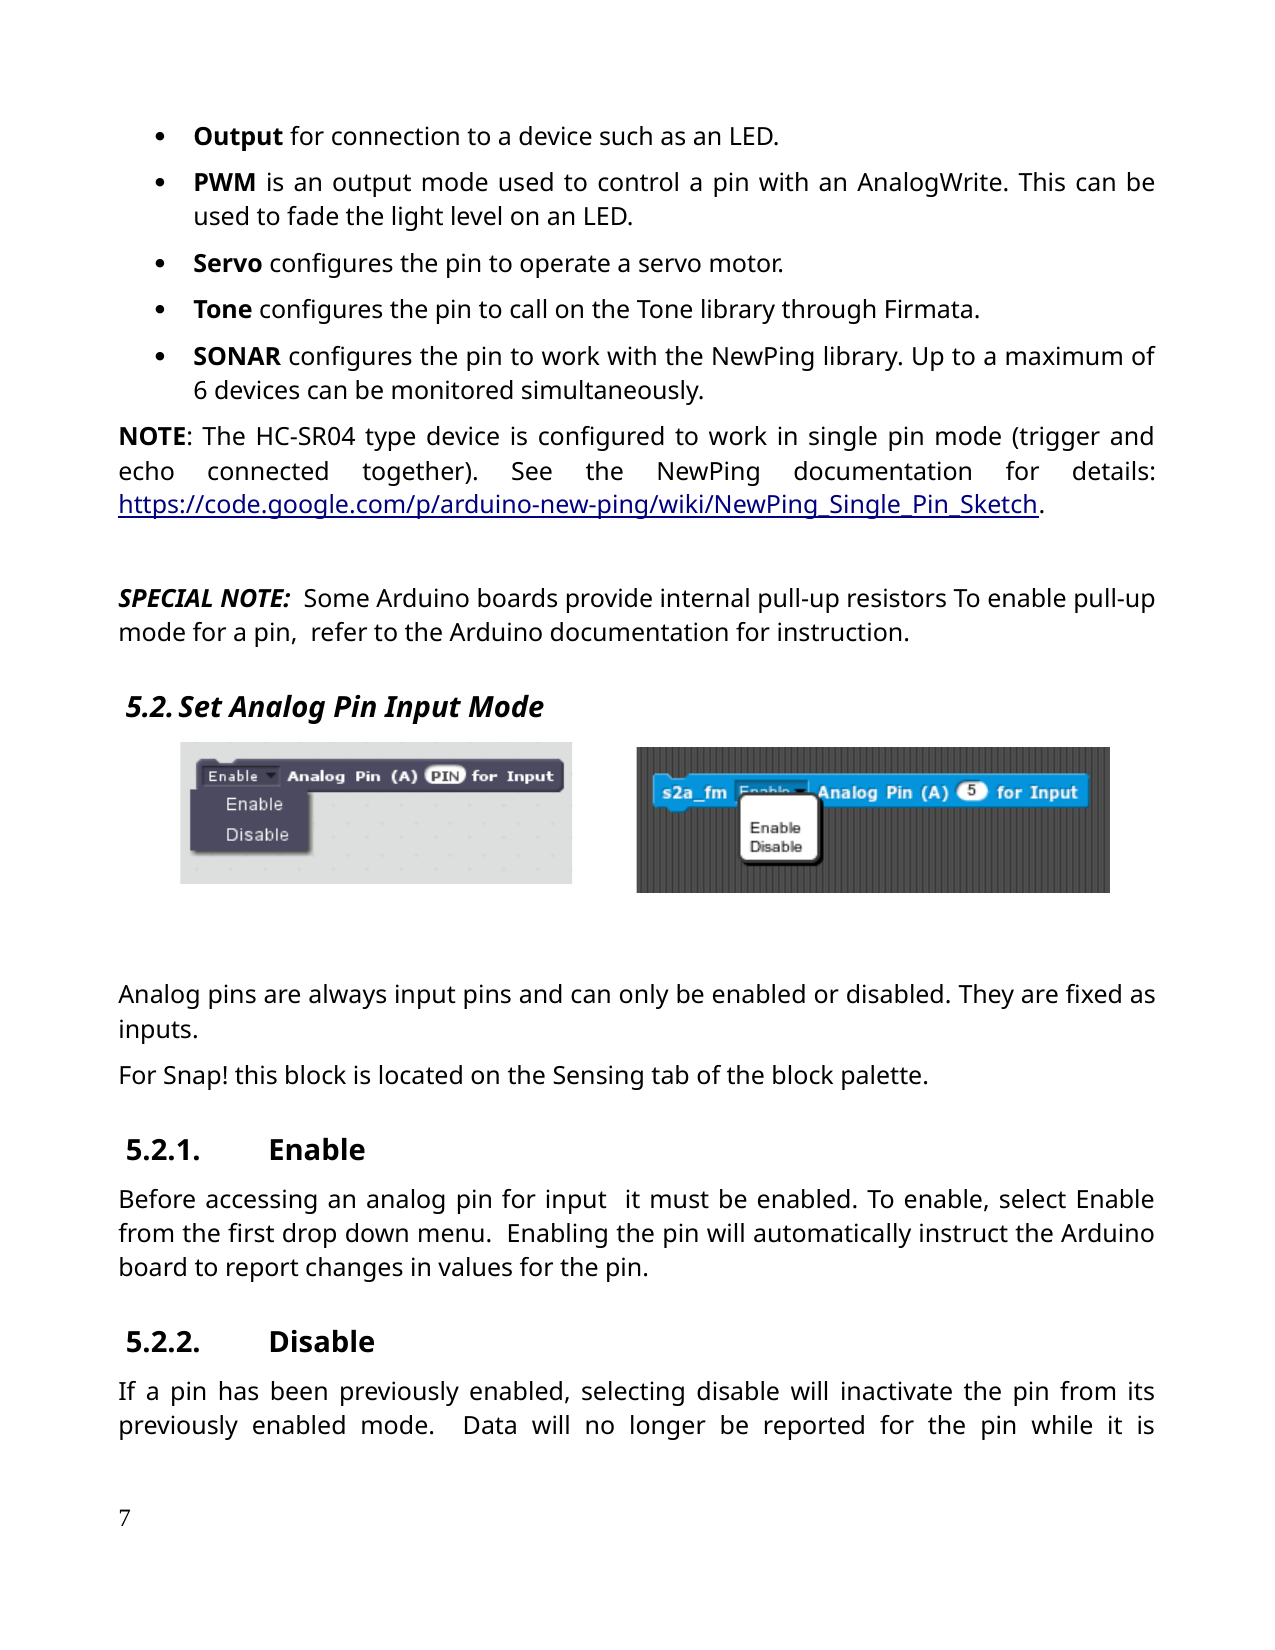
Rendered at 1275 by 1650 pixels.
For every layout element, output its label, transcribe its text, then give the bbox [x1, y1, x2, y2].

list Servo configures the pin to operate a servo motor. [156, 245, 1157, 279]
subtitle Enable [118, 1129, 1157, 1169]
picture [636, 747, 1110, 893]
text NOTE: The HC-SR04 type device is configured to work in single pin mode (trigger and echo connected together). See the NewPing documentation for details: https://code.google.com/p/arduino-new-ping/wiki/NewPing_Single_Pin_Sketch. [118, 419, 1157, 521]
text Analog pins are always input pins and can only be enabled or disabled. They are fixed as inputs. [118, 977, 1157, 1045]
subtitle Disable [118, 1321, 1157, 1361]
text SPECIAL NOTE: Some Arduino boards provide internal pull-up resistors To enable pull-up mode for a pin, refer to the Arduino documentation for instruction. [118, 580, 1157, 648]
list SONAR configures the pin to work with the NewPing library. Up to a maximum of 6 devices can be monitored simultaneously. [156, 338, 1157, 407]
list PWM is an output mode used to control a pin with an AnalogWrite. This can be used to fade the light level on an LED. [156, 165, 1157, 233]
subtitle Set Analog Pin Input Mode [118, 686, 1157, 726]
text If a pin has been previously enabled, selecting disable will inactivate the pin from its previously enabled mode. Data will no longer be reported for the pin while it is [118, 1373, 1157, 1442]
list Tone configures the pin to call on the Tone library through Firmata. [156, 292, 1157, 326]
picture [180, 742, 573, 884]
text For Snap! this block is located on the Sensing tab of the block palette. [118, 1058, 1157, 1092]
text Before accessing an analog pin for input it must be enabled. To enable, select Enable from the first drop down menu. Enabling the pin will automatically instruct the Arduino board to report changes in values for the pin. [118, 1182, 1157, 1284]
list Output for connection to a device such as an LED. [156, 118, 1157, 152]
